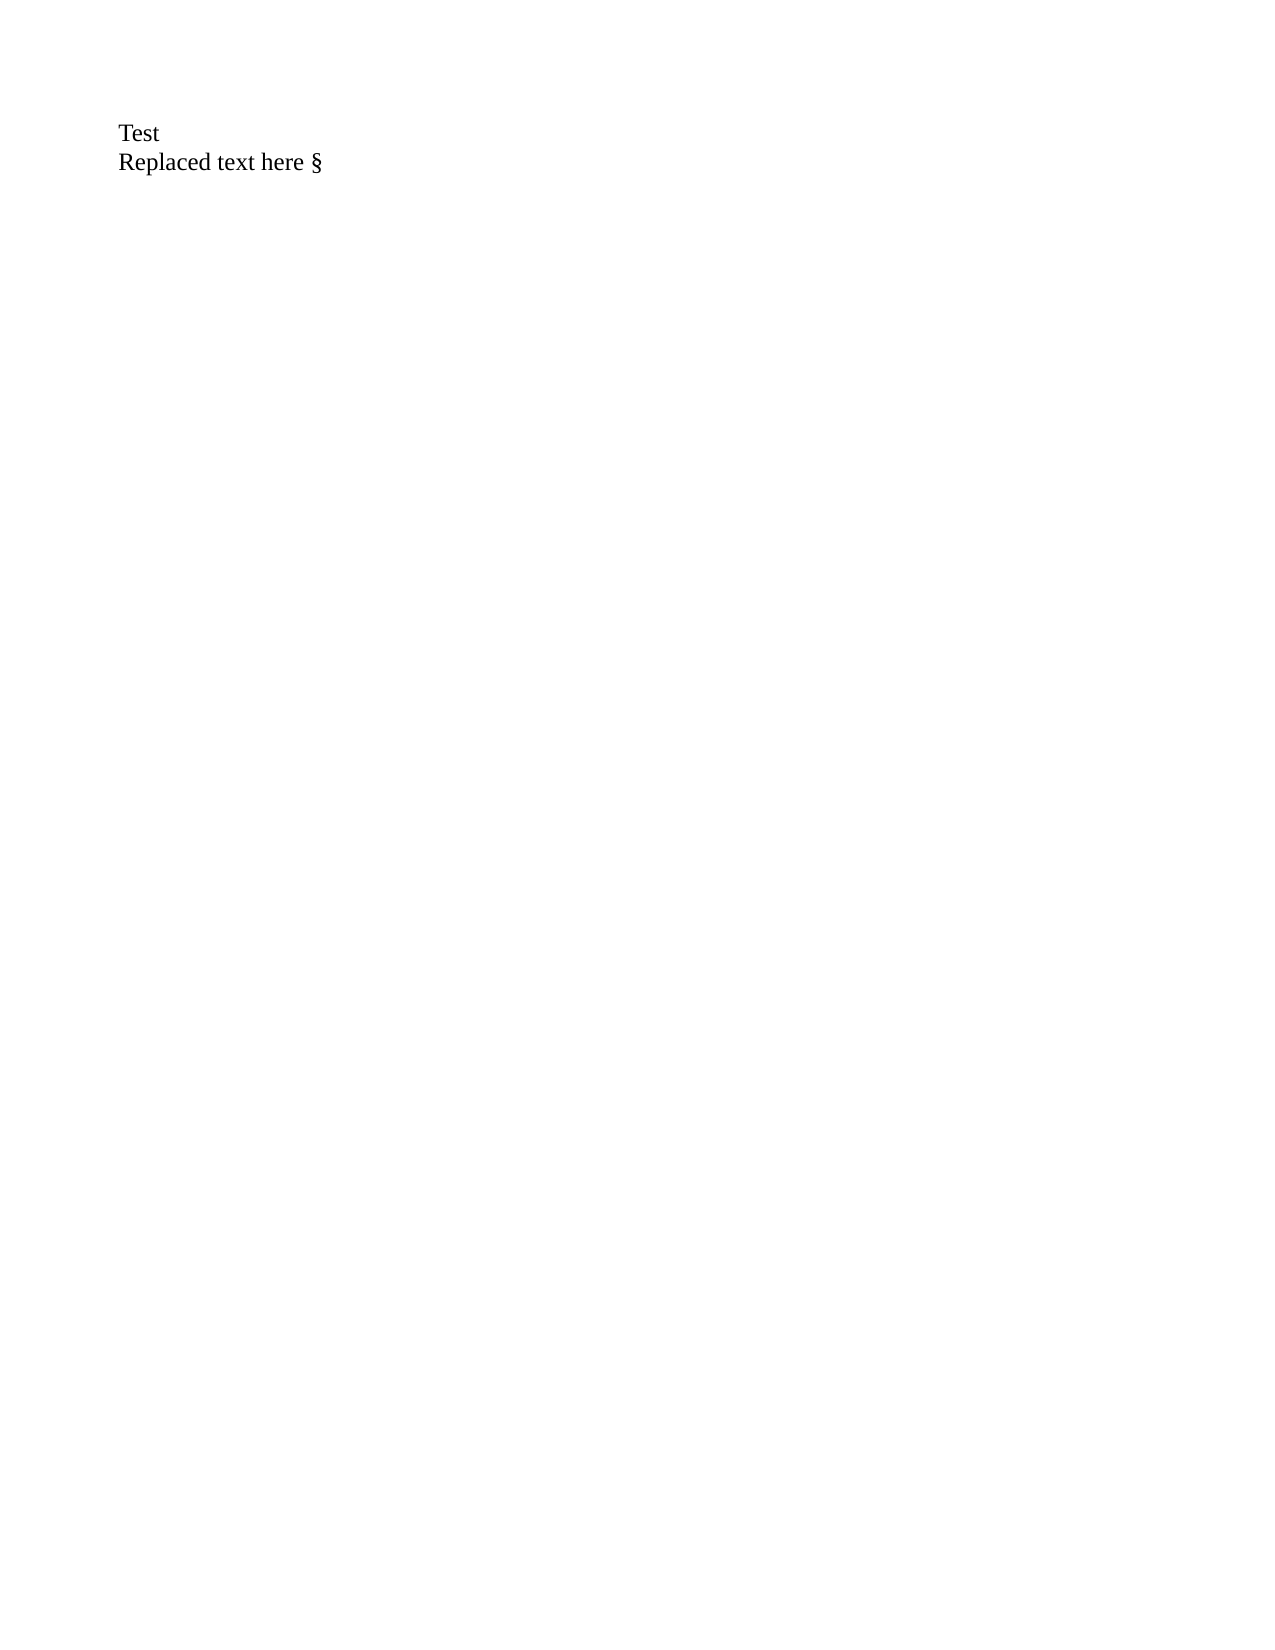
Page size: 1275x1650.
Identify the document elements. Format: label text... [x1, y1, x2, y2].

text Test [118, 118, 1157, 147]
text Replaced text here § [118, 147, 1157, 176]
